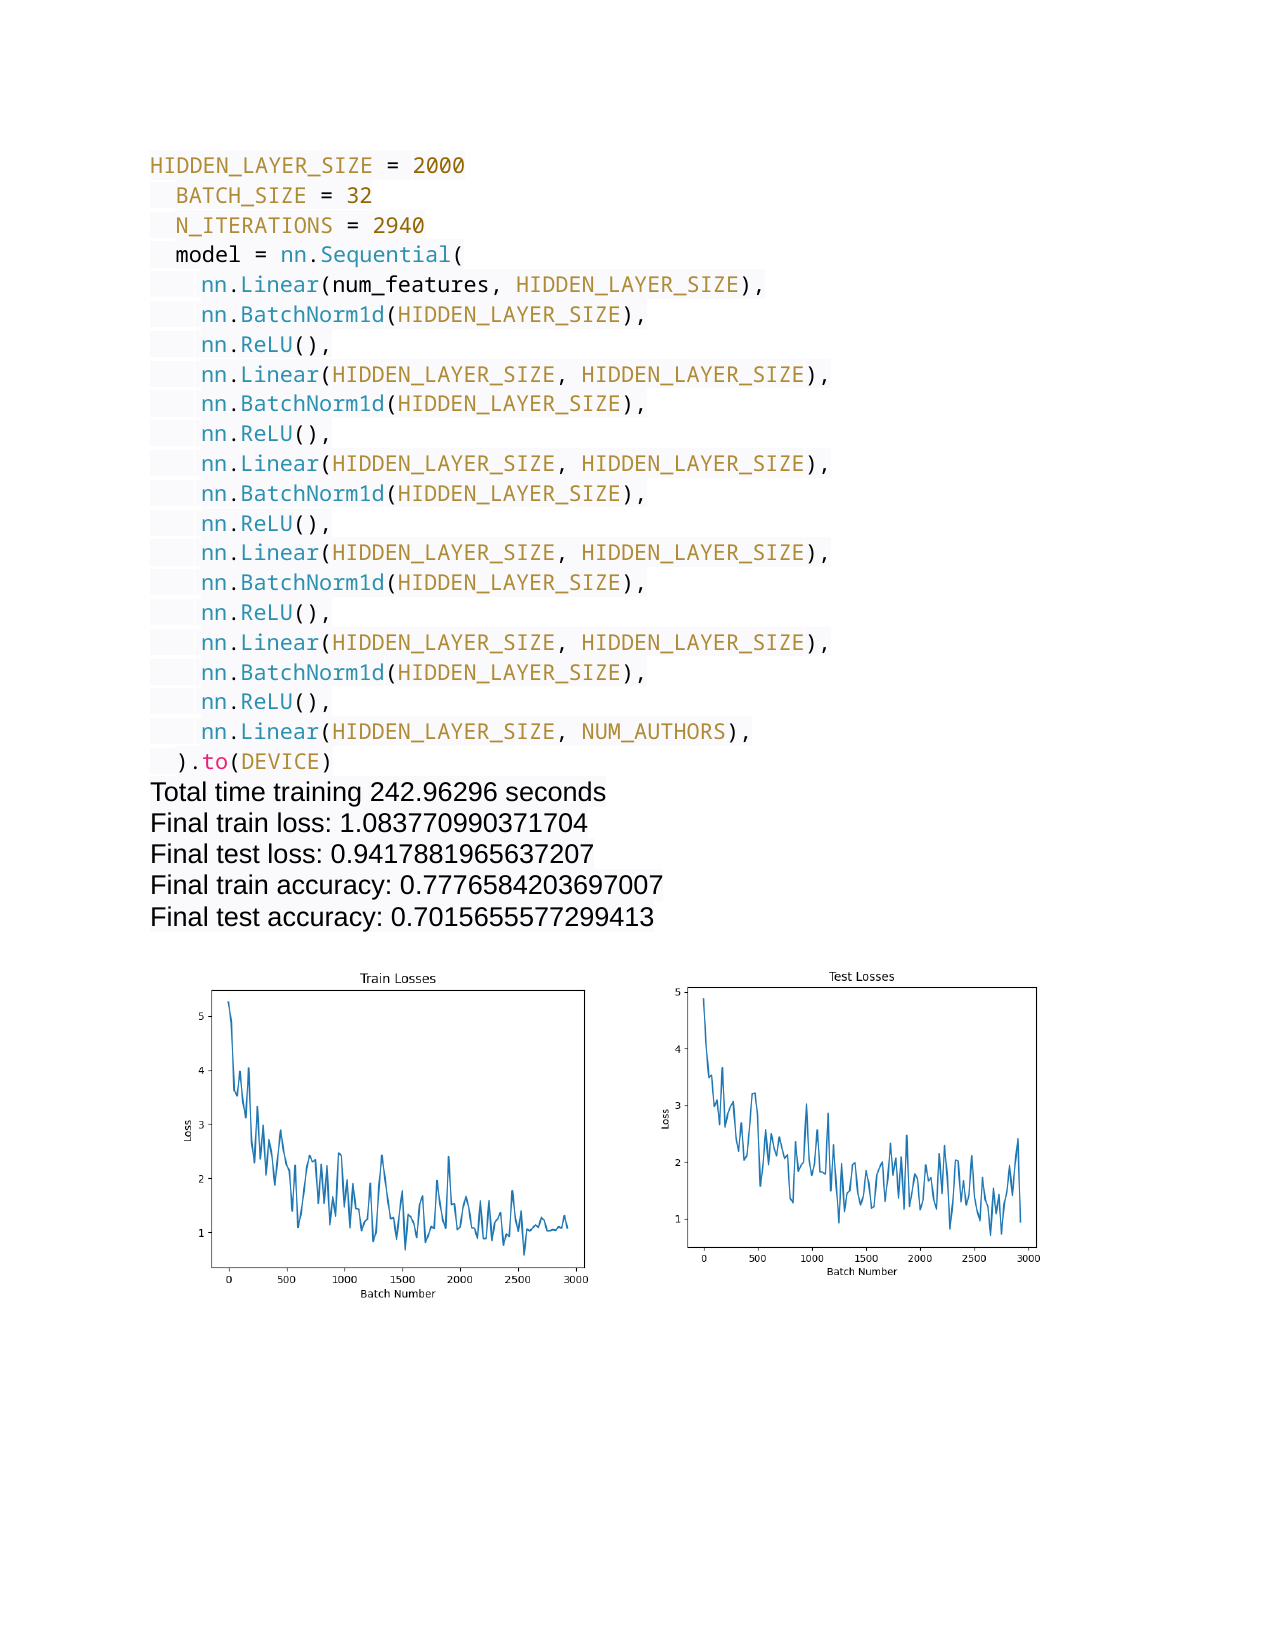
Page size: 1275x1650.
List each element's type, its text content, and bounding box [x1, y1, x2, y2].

text nn.ReLU(), [150, 686, 1125, 716]
text model = nn.Sequential( [150, 239, 1125, 269]
text N_ITERATIONS = 2940 [150, 209, 1125, 239]
text ).to(DEVICE) [150, 746, 1125, 776]
text Final train loss: 1.083770990371704 [150, 807, 1125, 838]
text nn.BatchNorm1d(HIDDEN_LAYER_SIZE), [150, 299, 1125, 329]
text nn.BatchNorm1d(HIDDEN_LAYER_SIZE), [150, 388, 1125, 418]
text nn.ReLU(), [150, 418, 1125, 448]
text nn.ReLU(), [150, 329, 1125, 358]
text Final test accuracy: 0.7015655577299413 [150, 901, 1125, 932]
text BATCH_SIZE = 32 [150, 180, 1125, 209]
text nn.ReLU(), [150, 597, 1125, 627]
text nn.Linear(HIDDEN_LAYER_SIZE, HIDDEN_LAYER_SIZE), [150, 537, 1125, 567]
text Total time training 242.96296 seconds [150, 776, 1125, 807]
text nn.BatchNorm1d(HIDDEN_LAYER_SIZE), [150, 656, 1125, 686]
text HIDDEN_LAYER_SIZE = 2000 [150, 150, 1125, 180]
text nn.Linear(HIDDEN_LAYER_SIZE, HIDDEN_LAYER_SIZE), [150, 358, 1125, 388]
text nn.Linear(HIDDEN_LAYER_SIZE, HIDDEN_LAYER_SIZE), [150, 448, 1125, 478]
text nn.BatchNorm1d(HIDDEN_LAYER_SIZE), [150, 478, 1125, 507]
text nn.Linear(HIDDEN_LAYER_SIZE, HIDDEN_LAYER_SIZE), [150, 627, 1125, 656]
picture [151, 946, 1081, 1307]
text nn.ReLU(), [150, 507, 1125, 537]
text Final test loss: 0.9417881965637207 [150, 838, 1125, 869]
text Final train accuracy: 0.7776584203697007 [150, 869, 1125, 901]
text nn.Linear(num_features, HIDDEN_LAYER_SIZE), [150, 269, 1125, 299]
text nn.Linear(HIDDEN_LAYER_SIZE, NUM_AUTHORS), [150, 716, 1125, 746]
text nn.BatchNorm1d(HIDDEN_LAYER_SIZE), [150, 567, 1125, 597]
